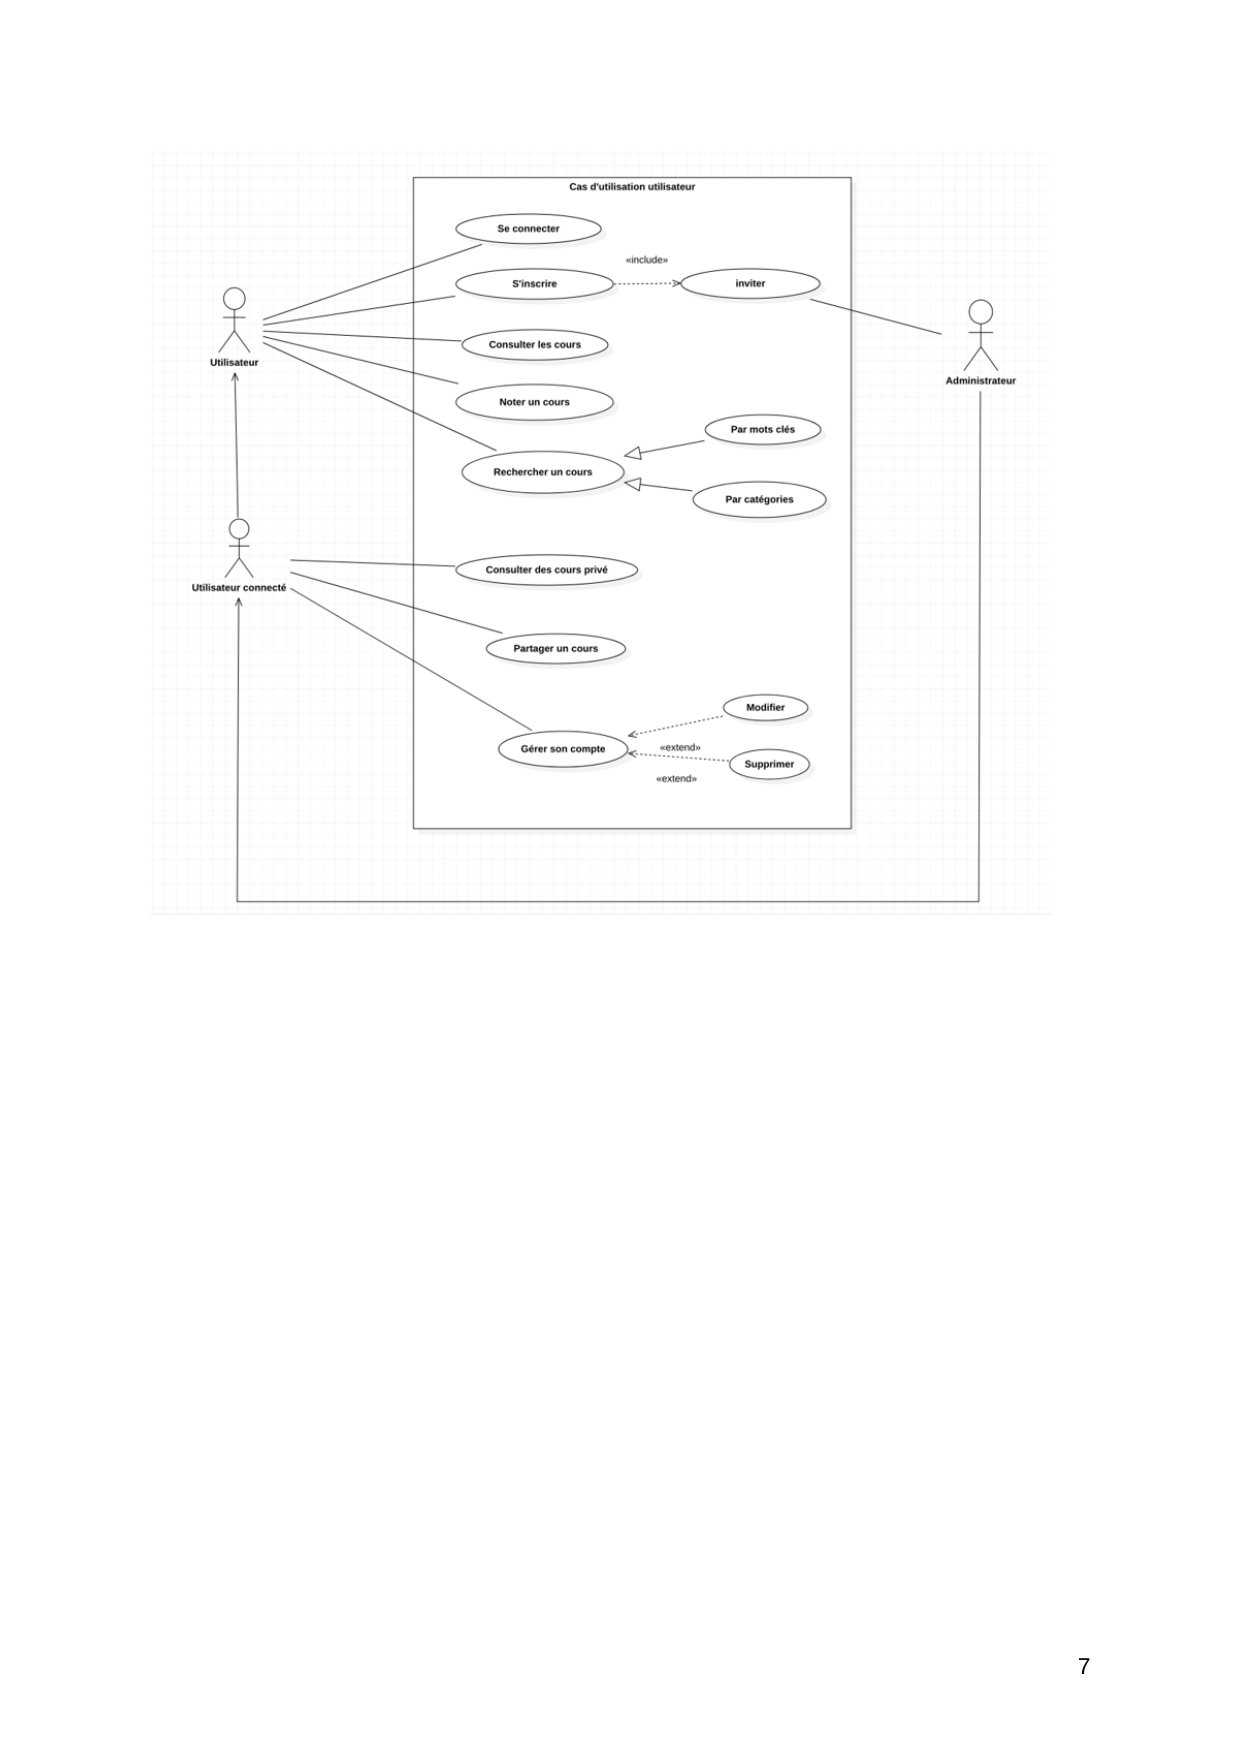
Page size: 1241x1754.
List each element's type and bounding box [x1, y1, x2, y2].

picture [150, 150, 1091, 927]
